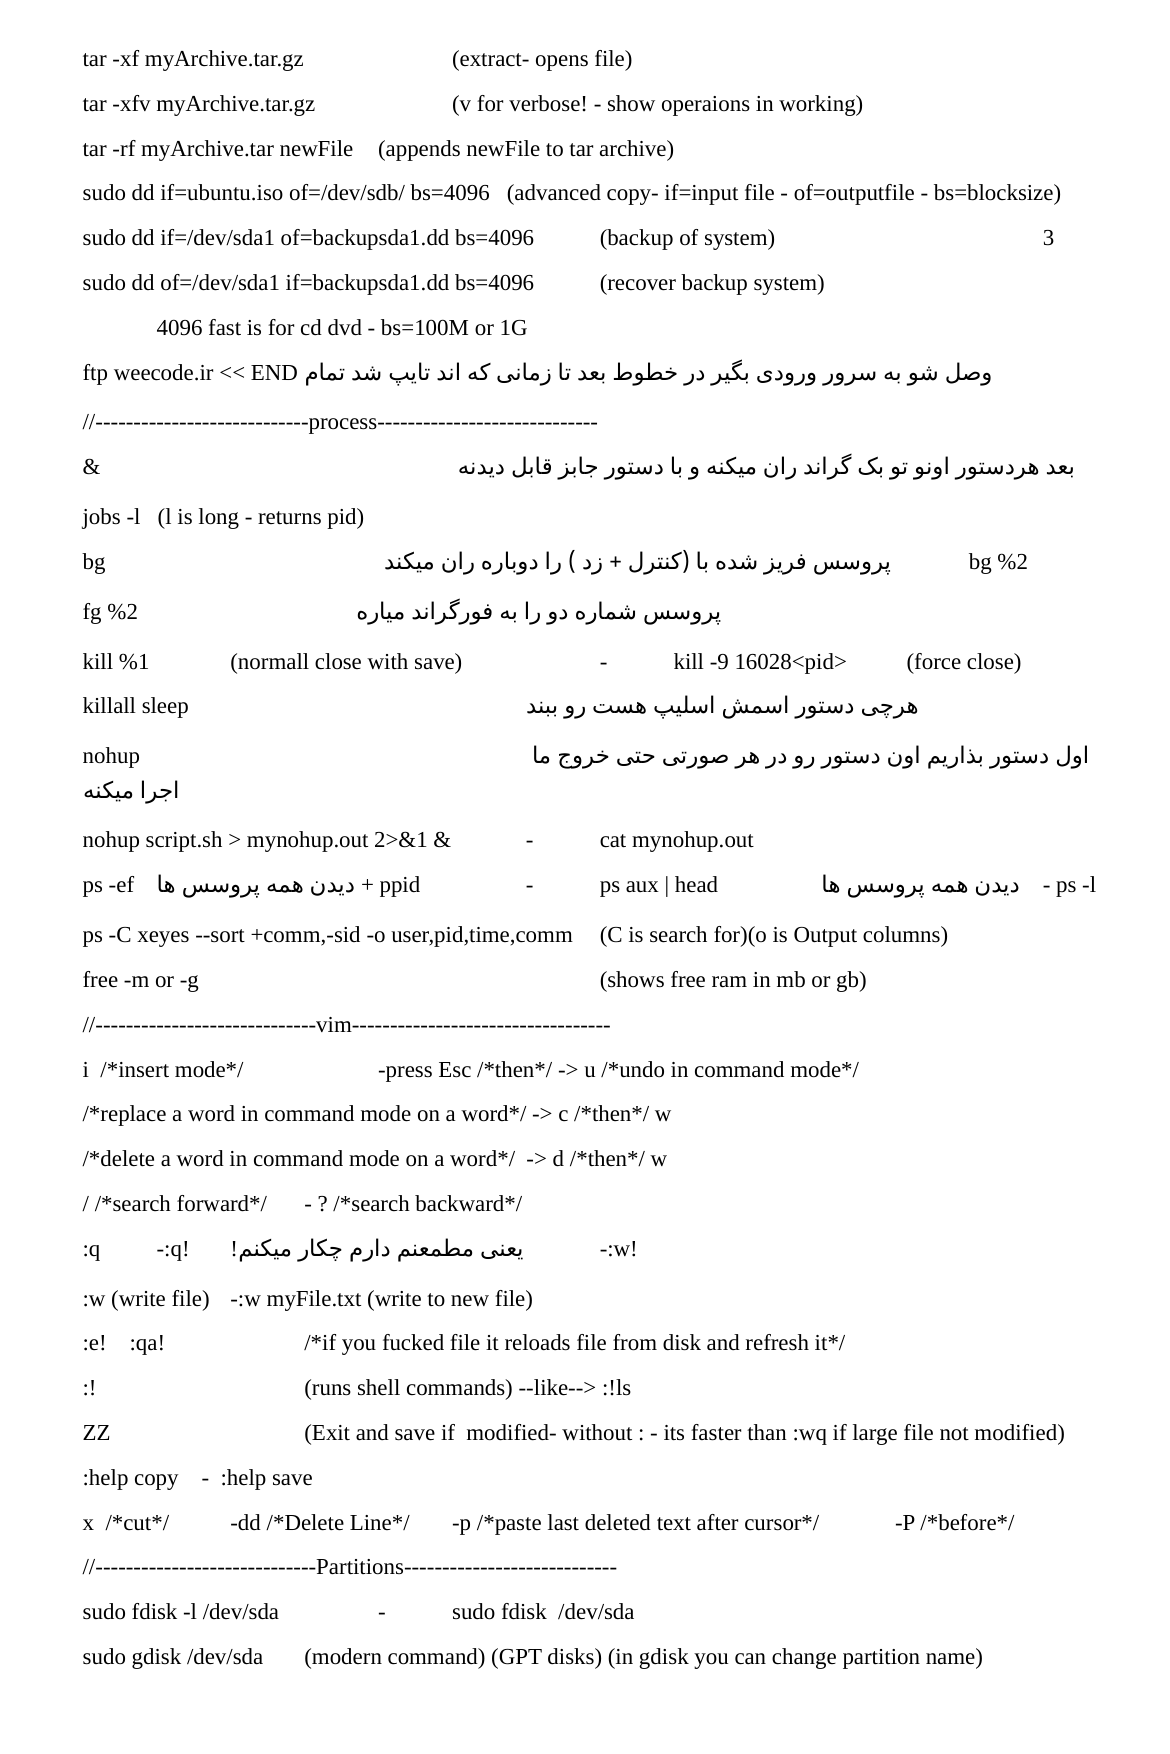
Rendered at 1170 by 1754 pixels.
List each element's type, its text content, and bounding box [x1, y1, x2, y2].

text sudo dd if=ubuntu.iso of=/dev/sdb/ bs=4096 (advanced copy- if=input file - of=outputfile - bs=blocksize) [82, 179, 1125, 206]
text kill %1 (normall close with save) - kill -9 16028<pid> (force close) [82, 648, 1125, 674]
text :q -:q! !یعنی مطمعنم دارم چکار میکنم -:w! [82, 1235, 1125, 1266]
text x /*cut*/ -dd /*Delete Line*/ -p /*paste last deleted text after cursor*/ -P /*before*/ [82, 1509, 1125, 1535]
text ps -C xeyes --sort +comm,-sid -o user,pid,time,comm (C is search for)(o is Output columns) [82, 921, 1125, 948]
text /*replace a word in command mode on a word*/ -> c /*then*/ w [82, 1100, 1125, 1127]
text bg پروسس فریز شده با (کنترل + زد ) را دوباره ران میکند bg %2 [82, 548, 1125, 579]
text /*delete a word in command mode on a word*/ -> d /*then*/ w [82, 1145, 1125, 1172]
text & بعد هردستور اونو تو بک گراند ران میکنه و با دستور جابز قابل دیدنه [82, 453, 1125, 484]
text killall sleep هرچی دستور اسمش اسلیپ هست رو ببند [82, 692, 1125, 723]
text ps -ef دیدن همه پروسس ها + ppid - ps aux | head دیدن همه پروسس ها - ps -l [82, 871, 1125, 902]
text fg %2 پروسس شماره دو را به فورگراند میاره [82, 598, 1125, 628]
text sudo dd if=/dev/sda1 of=backupsda1.dd bs=4096 (backup of system) 3 [82, 224, 1125, 251]
text sudo fdisk -l /dev/sda - sudo fdisk /dev/sda [82, 1598, 1125, 1624]
text ZZ (Exit and save if modified- without : - its faster than :wq if large file not modified) [82, 1419, 1125, 1445]
text //----------------------------process----------------------------- [82, 408, 1125, 435]
text :! (runs shell commands) --like--> :!ls [82, 1374, 1125, 1401]
text tar -xf myArchive.tar.gz (extract- opens file) [82, 45, 1125, 71]
text :w (write file) -:w myFile.txt (write to new file) [82, 1285, 1125, 1311]
text sudo dd of=/dev/sda1 if=backupsda1.dd bs=4096 (recover backup system) [82, 269, 1125, 295]
text tar -rf myArchive.tar newFile (appends newFile to tar archive) [82, 134, 1125, 161]
text jobs -l (l is long - returns pid) [82, 503, 1125, 529]
text / /*search forward*/ - ? /*search backward*/ [82, 1190, 1125, 1216]
text i /*insert mode*/ -press Esc /*then*/ -> u /*undo in command mode*/ [82, 1056, 1125, 1082]
text 4096 fast is for cd dvd - bs=100M or 1G [82, 314, 1125, 340]
text free -m or -g (shows free ram in mb or gb) [82, 966, 1125, 992]
text sudo gdisk /dev/sda (modern command) (GPT disks) (in gdisk you can change partition name) [82, 1643, 1125, 1669]
text :e! :qa! /*if you fucked file it reloads file from disk and refresh it*/ [82, 1329, 1125, 1356]
text nohup اول دستور بذاریم اون دستور رو در هر صورتی حتی خروج ما اجرا میکنه [82, 742, 1125, 807]
text //-----------------------------Partitions---------------------------- [82, 1553, 1125, 1580]
text tar -xfv myArchive.tar.gz (v for verbose! - show operaions in working) [82, 90, 1125, 116]
text nohup script.sh > mynohup.out 2>&1 & - cat mynohup.out [82, 827, 1125, 853]
text :help copy - :help save [82, 1464, 1125, 1490]
text ftp weecode.ir << END وصل شو به سرور ورودی بگیر در خطوط بعد تا زمانی که اند تایپ شد تمام [82, 358, 1125, 389]
text //-----------------------------vim---------------------------------- [82, 1011, 1125, 1037]
